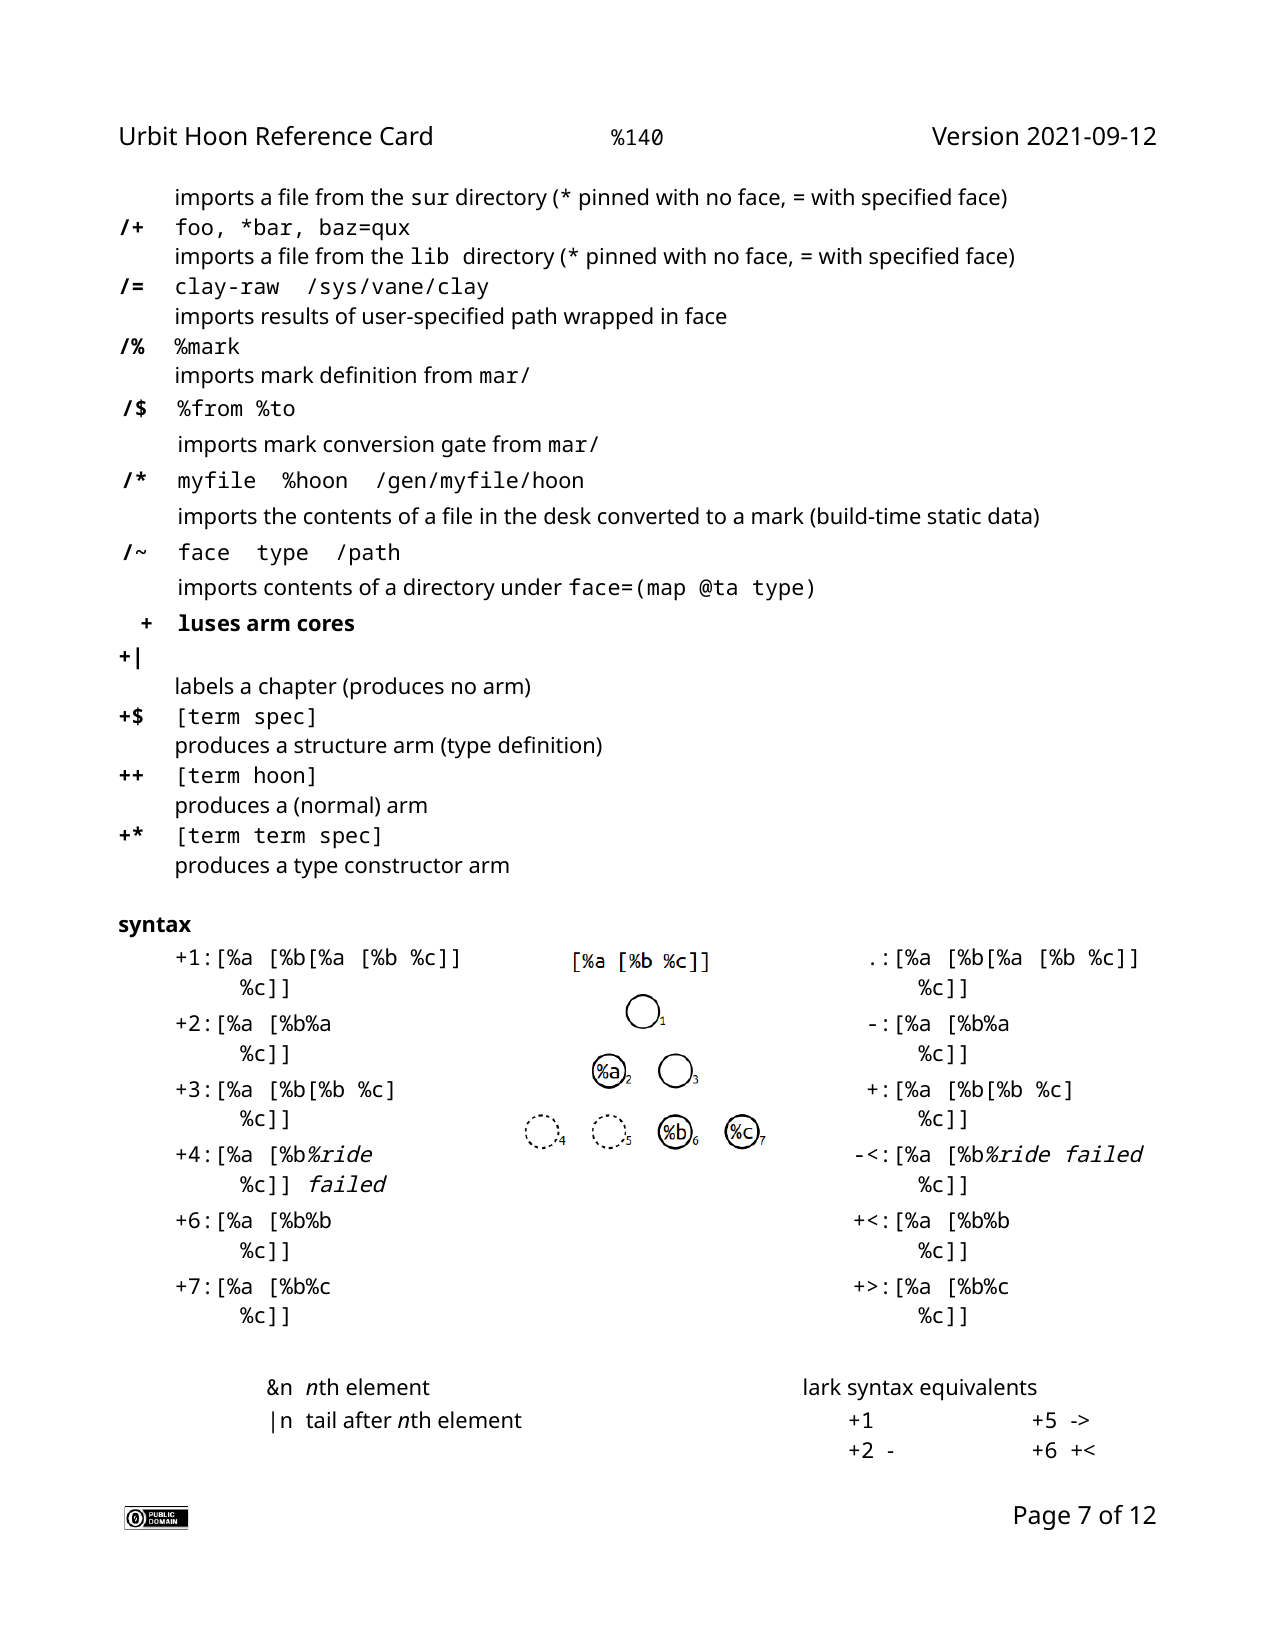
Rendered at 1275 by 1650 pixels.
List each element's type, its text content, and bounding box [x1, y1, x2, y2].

text syntax [118, 909, 1157, 939]
table_cell [118, 569, 174, 605]
table_cell imports a file from the sur directory (* pinned with no face, = with specified face) [174, 182, 1157, 211]
table_cell +7:[%a [%b %c]] [118, 1268, 306, 1333]
table_cell [465, 1071, 505, 1136]
table_cell +< [1070, 1435, 1157, 1465]
table_header [465, 940, 637, 1005]
table_cell myfile %hoon /gen/myfile/hoon [174, 462, 1157, 498]
table_cell /= [118, 271, 174, 301]
table_cell + [118, 605, 174, 641]
table_cell [306, 1333, 464, 1369]
table_cell [465, 1137, 637, 1202]
table_cell [465, 1334, 637, 1369]
table_cell [174, 641, 1157, 671]
table_cell +* [118, 820, 174, 849]
table_cell [118, 360, 174, 390]
table_cell [118, 730, 174, 760]
table_cell imports contents of a directory under face=(map @ta type) [174, 569, 1157, 605]
table_cell +>:[%a [%b %c]] [803, 1268, 984, 1333]
table_cell +6 [984, 1435, 1070, 1465]
table_header [638, 940, 802, 1005]
table_cell tail after nth element [306, 1405, 637, 1435]
table_cell [118, 790, 174, 820]
table_cell -> [1070, 1405, 1157, 1435]
table_cell %c [306, 1268, 464, 1333]
table_cell +$ [118, 701, 174, 730]
table_cell +:[%a [%b %c]] [803, 1070, 984, 1136]
table_cell [118, 498, 174, 533]
table_cell [118, 301, 174, 331]
table_cell %ride failed [984, 1136, 1157, 1202]
table_cell &n [118, 1369, 306, 1405]
table_cell [638, 1137, 802, 1202]
table_cell +2 [803, 1435, 887, 1465]
table_cell [term spec] [174, 701, 1157, 730]
table_cell %from %to [174, 390, 1157, 426]
table_cell -<:[%a [%b %c]] [803, 1136, 984, 1202]
table_cell [778, 1071, 802, 1136]
table_cell luses arm cores [174, 605, 1157, 641]
table_cell /$ [118, 390, 174, 426]
table_cell imports a file from the lib directory (* pinned with no face, = with specified face) [174, 241, 1157, 271]
table_cell ++ [118, 760, 174, 790]
table_cell imports the contents of a file in the desk converted to a mark (build-time static data) [174, 498, 1157, 533]
table_cell [465, 1203, 637, 1268]
table_cell [118, 671, 174, 701]
table_cell %c [984, 1268, 1157, 1333]
table_cell [638, 1406, 802, 1435]
table_cell nth element [306, 1369, 464, 1405]
table_cell imports results of user-specified path wrapped in face [174, 301, 1157, 331]
table_cell /* [118, 462, 174, 498]
table_cell produces a structure arm (type definition) [174, 730, 1157, 760]
table_cell [803, 1333, 984, 1369]
table_cell %ride failed [306, 1136, 464, 1202]
table_cell -:[%a [%b %c]] [803, 1005, 984, 1070]
table_cell produces a type constructor arm [174, 850, 1157, 879]
table_cell %b [984, 1202, 1157, 1268]
table_cell labels a chapter (produces no arm) [174, 671, 1157, 701]
table_cell %b [306, 1202, 464, 1268]
table_cell [118, 426, 174, 462]
table_header +1:[%a [%b %c]] [118, 939, 306, 1005]
table_cell /% [118, 331, 174, 360]
picture [505, 950, 778, 1151]
table_cell [118, 1435, 306, 1465]
table_cell [118, 182, 174, 211]
table_cell /~ [118, 534, 174, 569]
picture [124, 1506, 189, 1530]
table_cell %mark [174, 331, 1157, 360]
table_cell [%b %c] [984, 1070, 1157, 1136]
table_cell [term hoon] [174, 760, 1157, 790]
table_cell +4:[%a [%b %c]] [118, 1136, 306, 1202]
table_cell [638, 1435, 802, 1465]
table_cell produces a (normal) arm [174, 790, 1157, 820]
table_cell [term term spec] [174, 820, 1157, 849]
table_header [%a [%b %c]] [306, 939, 464, 1005]
table_cell +1 [803, 1405, 887, 1435]
table_cell %a [306, 1005, 464, 1070]
table_cell clay-raw /sys/vane/clay [174, 271, 1157, 301]
table_cell [118, 1333, 306, 1369]
table_cell [638, 1203, 802, 1268]
table_header [%a [%b %c]] [984, 939, 1157, 1005]
table_cell [465, 1006, 505, 1070]
table_cell [778, 1006, 802, 1070]
table_cell [465, 1370, 637, 1405]
table_cell - [887, 1435, 984, 1465]
table_cell [984, 1333, 1157, 1369]
table_cell foo, *bar, baz=qux [174, 211, 1157, 241]
table_cell lark syntax equivalents [803, 1369, 1157, 1405]
table_cell +2:[%a [%b %c]] [118, 1005, 306, 1070]
table_cell imports mark conversion gate from mar/ [174, 426, 1157, 462]
table_cell [465, 1269, 637, 1333]
table_cell [638, 1370, 802, 1405]
table_cell +<:[%a [%b %c]] [803, 1202, 984, 1268]
table_cell +3:[%a [%b %c]] [118, 1070, 306, 1136]
table_cell [%b %c] [306, 1070, 464, 1136]
table_cell face type /path [174, 534, 1157, 569]
table_cell [638, 1269, 802, 1333]
table_cell %a [984, 1005, 1157, 1070]
table_cell imports mark definition from mar/ [174, 360, 1157, 390]
table_cell +| [118, 641, 174, 671]
table_cell [118, 241, 174, 271]
table_cell [306, 1435, 637, 1465]
table_cell [118, 850, 174, 879]
table_cell [887, 1405, 984, 1435]
table_cell +5 [984, 1405, 1070, 1435]
table_cell /+ [118, 211, 174, 241]
table_cell |n [118, 1405, 306, 1435]
table_cell +6:[%a [%b %c]] [118, 1202, 306, 1268]
table_cell [638, 1334, 802, 1369]
table_header .:[%a [%b %c]] [803, 939, 984, 1005]
